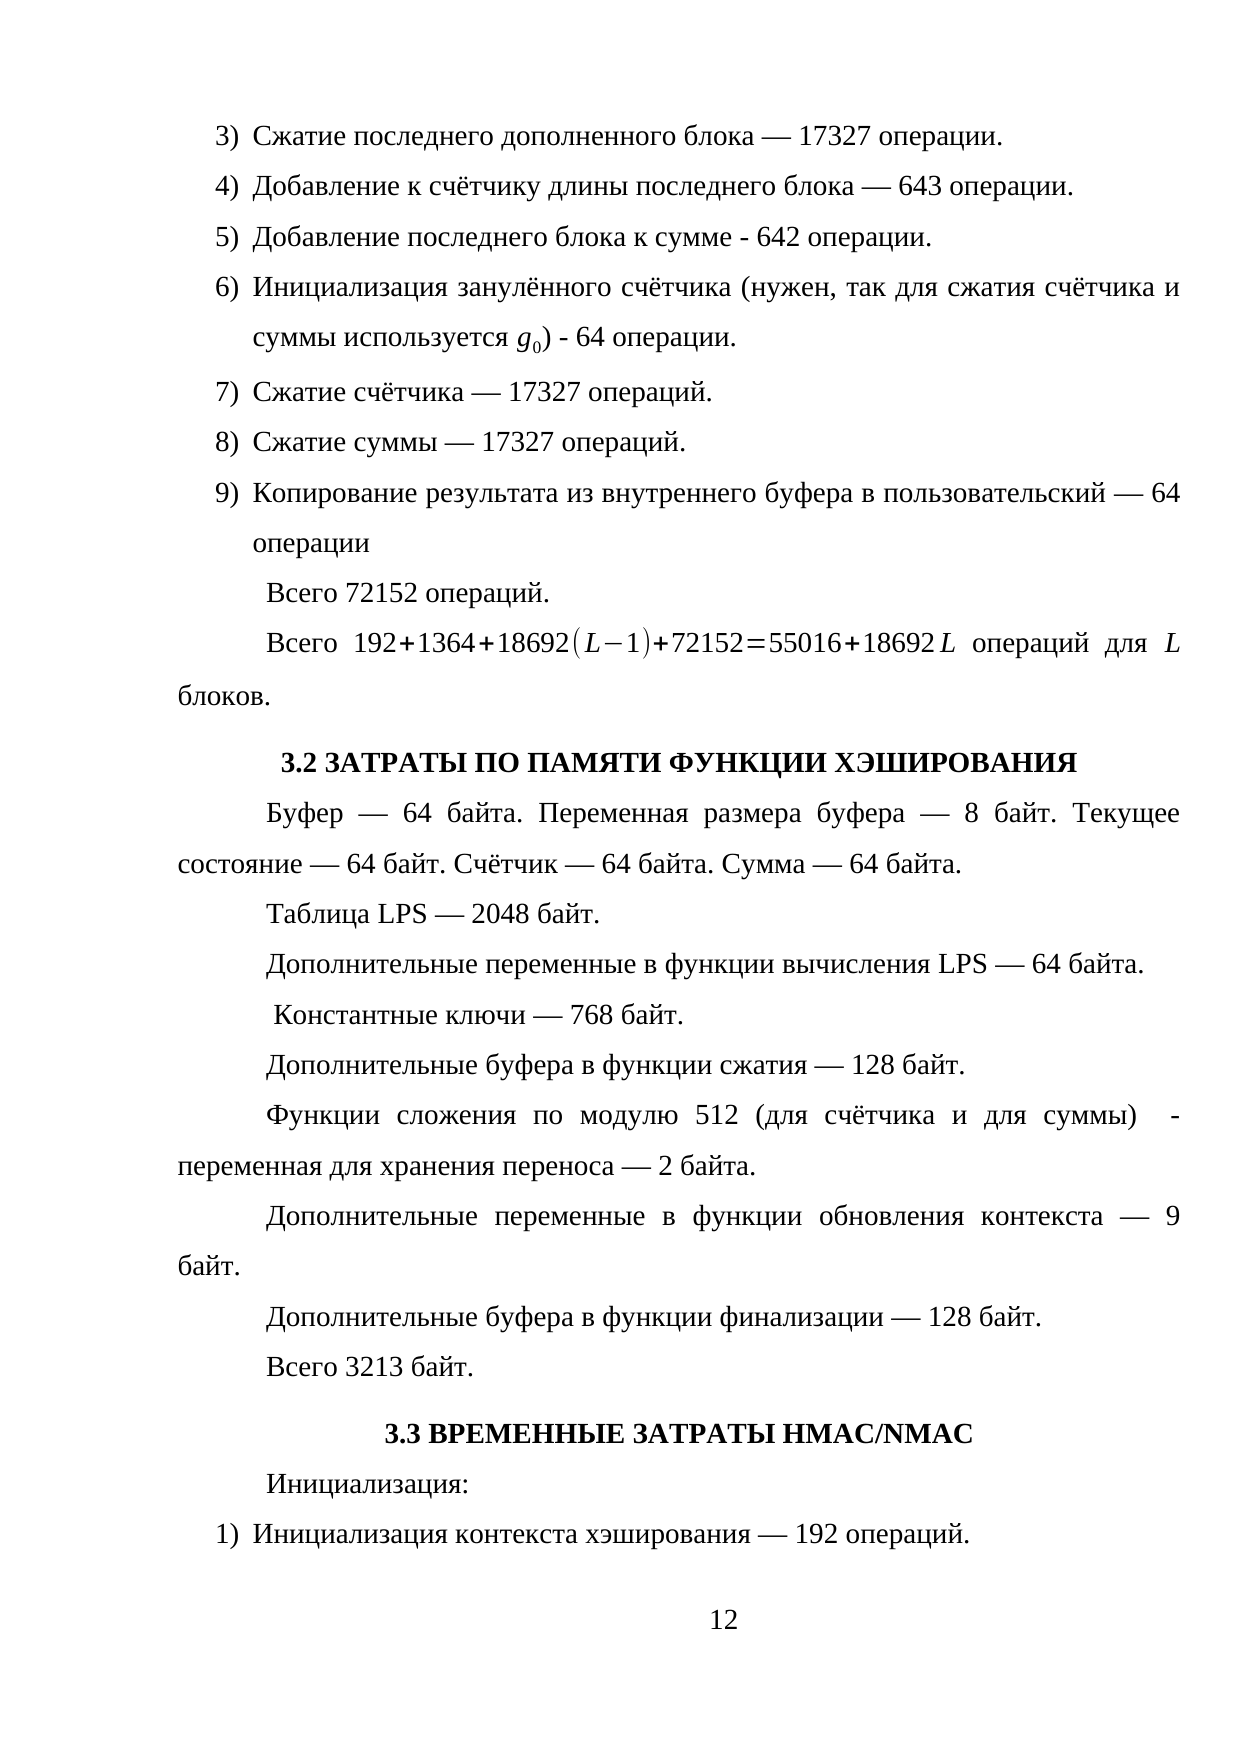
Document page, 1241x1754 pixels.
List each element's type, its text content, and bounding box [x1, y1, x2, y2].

list Инициализация контекста хэширования — 192 операций. [215, 1517, 1181, 1550]
text Функции сложения по модулю 512 (для счётчика и для суммы) - переменная для хранения переноса — 2 байта. [177, 1097, 1181, 1181]
list Сжатие суммы — 17327 операций. [215, 424, 1181, 458]
text Дополнительные переменные в функции обновления контекста — 9 байт. [177, 1198, 1181, 1282]
list Сжатие последнего дополненного блока — 17327 операции. [215, 118, 1181, 152]
text Всего операций для блоков. [177, 626, 1181, 712]
text Буфер — 64 байта. Переменная размера буфера — 8 байт. Текущее состояние — 64 байт. Счётчик — 64 байта. Сумма — 64 байта. [177, 796, 1181, 879]
list Инициализация занулённого счётчика (нужен, так для сжатия счётчика и суммы используется ) - 64 операции. [215, 269, 1181, 357]
text Дополнительные буфера в функции сжатия — 128 байт. [177, 1047, 1181, 1081]
list Сжатие счётчика — 17327 операций. [215, 374, 1181, 408]
text Всего 72152 операций. [177, 575, 1181, 609]
text Дополнительные переменные в функции вычисления LPS — 64 байта. [177, 946, 1181, 980]
list Копирование результата из внутреннего буфера в пользовательский — 64 операции [215, 475, 1181, 558]
text Инициализация: [177, 1466, 1181, 1500]
subtitle 3.2 ЗАТРАТЫ ПО ПАМЯТИ ФУНКЦИИ ХЭШИРОВАНИЯ [177, 745, 1181, 779]
text Таблица LPS — 2048 байт. [177, 896, 1181, 930]
list Добавление последнего блока к сумме - 642 операции. [215, 219, 1181, 252]
text Всего 3213 байт. [177, 1349, 1181, 1382]
subtitle 3.3 ВРЕМЕННЫЕ ЗАТРАТЫ HMAC/NMAC [177, 1416, 1181, 1449]
text Дополнительные буфера в функции финализации — 128 байт. [177, 1299, 1181, 1332]
list Добавление к счётчику длины последнего блока — 643 операции. [215, 168, 1181, 202]
text Константные ключи — 768 байт. [177, 997, 1181, 1030]
